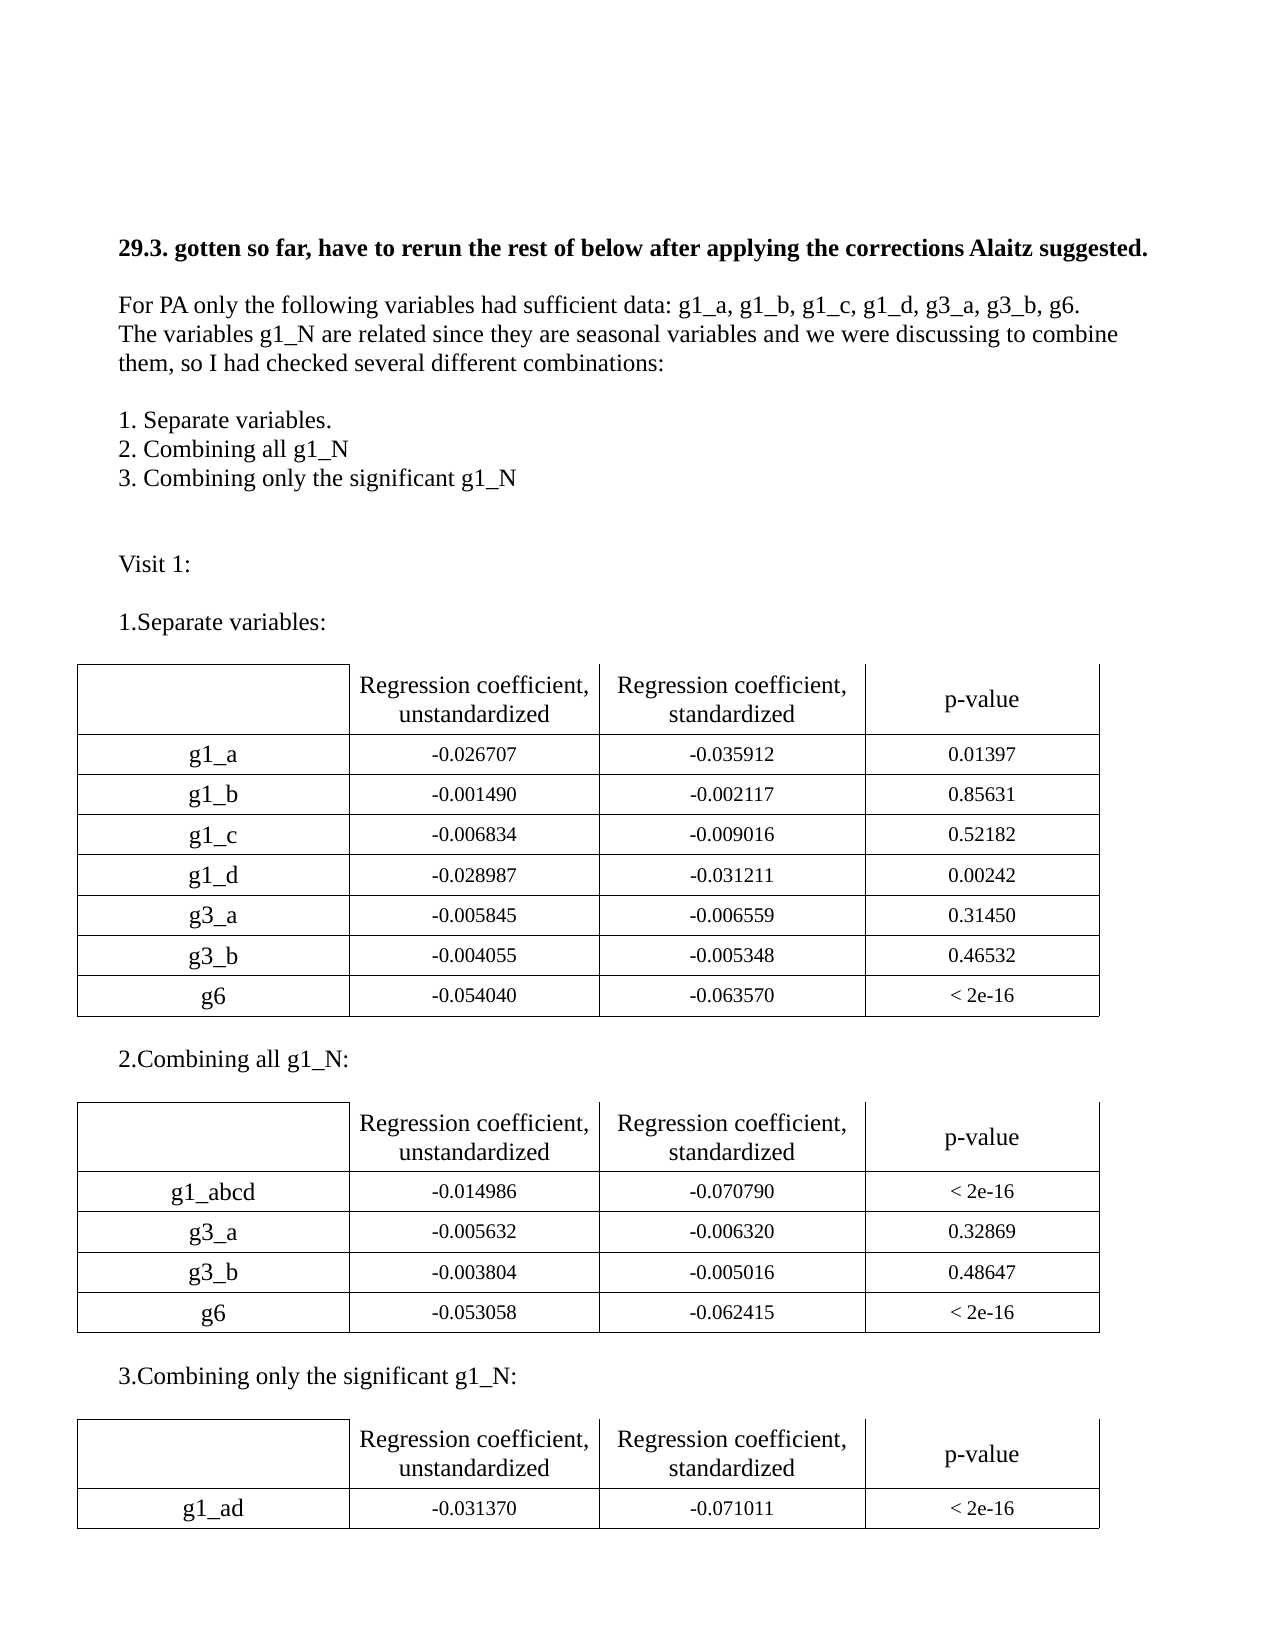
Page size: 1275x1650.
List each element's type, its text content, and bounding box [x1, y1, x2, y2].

table_cell -0.006834 [350, 815, 599, 854]
table_cell -0.004055 [350, 936, 599, 975]
table_header Regression coefficient, standardized [600, 664, 865, 733]
table_cell -0.031211 [600, 855, 865, 895]
table_cell -0.053058 [350, 1293, 599, 1332]
table_cell g1_abcd [78, 1172, 349, 1211]
table_cell 0.85631 [866, 775, 1099, 814]
table_cell g1_b [78, 775, 349, 814]
table_cell g3_b [78, 936, 349, 975]
text 3.Combining only the significant g1_N: [118, 1361, 1157, 1390]
table_header [78, 665, 349, 733]
table_cell < 2e-16 [866, 1172, 1099, 1211]
table_cell < 2e-16 [866, 1489, 1099, 1528]
table_cell g3_a [78, 896, 349, 935]
table_cell g1_ad [78, 1489, 349, 1528]
text 1.Separate variables: [118, 607, 1157, 636]
table_cell g6 [78, 976, 349, 1016]
table_cell -0.014986 [350, 1172, 599, 1211]
text 1. Separate variables. [118, 406, 1157, 434]
table_header p-value [866, 1419, 1099, 1488]
table_cell -0.009016 [600, 815, 865, 854]
table_header p-value [866, 1102, 1099, 1171]
table_header [78, 1420, 349, 1488]
text 2. Combining all g1_N [118, 434, 1157, 463]
text 2.Combining all g1_N: [118, 1044, 1157, 1073]
table_cell g3_a [78, 1212, 349, 1252]
table_cell < 2e-16 [866, 976, 1099, 1016]
table_cell -0.028987 [350, 855, 599, 895]
table_cell g1_c [78, 815, 349, 854]
table_header [78, 1103, 349, 1171]
table_header Regression coefficient, unstandardized [350, 1419, 599, 1488]
table_cell g3_b [78, 1253, 349, 1292]
table_header Regression coefficient, standardized [600, 1102, 865, 1171]
table_header Regression coefficient, unstandardized [350, 664, 599, 733]
table_cell 0.01397 [866, 735, 1099, 774]
table_cell g6 [78, 1293, 349, 1332]
table_cell -0.006320 [600, 1212, 865, 1252]
table_cell -0.062415 [600, 1293, 865, 1332]
table_cell -0.005845 [350, 896, 599, 935]
table_cell -0.005632 [350, 1212, 599, 1252]
table_cell -0.031370 [350, 1489, 599, 1528]
table_cell 0.52182 [866, 815, 1099, 854]
table_cell -0.026707 [350, 735, 599, 774]
text 29.3. gotten so far, have to rerun the rest of below after applying the corrections Alaitz suggested. [118, 233, 1157, 262]
table_cell 0.48647 [866, 1253, 1099, 1292]
table_cell 0.32869 [866, 1212, 1099, 1252]
text The variables g1_N are related since they are seasonal variables and we were discussing to combine them, so I had checked several different combinations: [118, 319, 1157, 377]
table_cell 0.00242 [866, 855, 1099, 895]
table_header p-value [866, 664, 1099, 733]
text 3. Combining only the significant g1_N [118, 463, 1157, 492]
table_cell -0.063570 [600, 976, 865, 1016]
table_header Regression coefficient, unstandardized [350, 1102, 599, 1171]
table_cell -0.071011 [600, 1489, 865, 1528]
table_cell -0.002117 [600, 775, 865, 814]
table_cell -0.003804 [350, 1253, 599, 1292]
table_cell -0.054040 [350, 976, 599, 1016]
table_cell -0.001490 [350, 775, 599, 814]
table_cell -0.006559 [600, 896, 865, 935]
text For PA only the following variables had sufficient data: g1_a, g1_b, g1_c, g1_d, g3_a, g3_b, g6. [118, 291, 1157, 319]
table_cell 0.46532 [866, 936, 1099, 975]
text Visit 1: [118, 549, 1157, 578]
table_cell g1_a [78, 735, 349, 774]
table_header Regression coefficient, standardized [600, 1419, 865, 1488]
table_cell -0.070790 [600, 1172, 865, 1211]
table_cell -0.035912 [600, 735, 865, 774]
table_cell -0.005016 [600, 1253, 865, 1292]
table_cell g1_d [78, 855, 349, 895]
table_cell < 2e-16 [866, 1293, 1099, 1332]
table_cell -0.005348 [600, 936, 865, 975]
table_cell 0.31450 [866, 896, 1099, 935]
